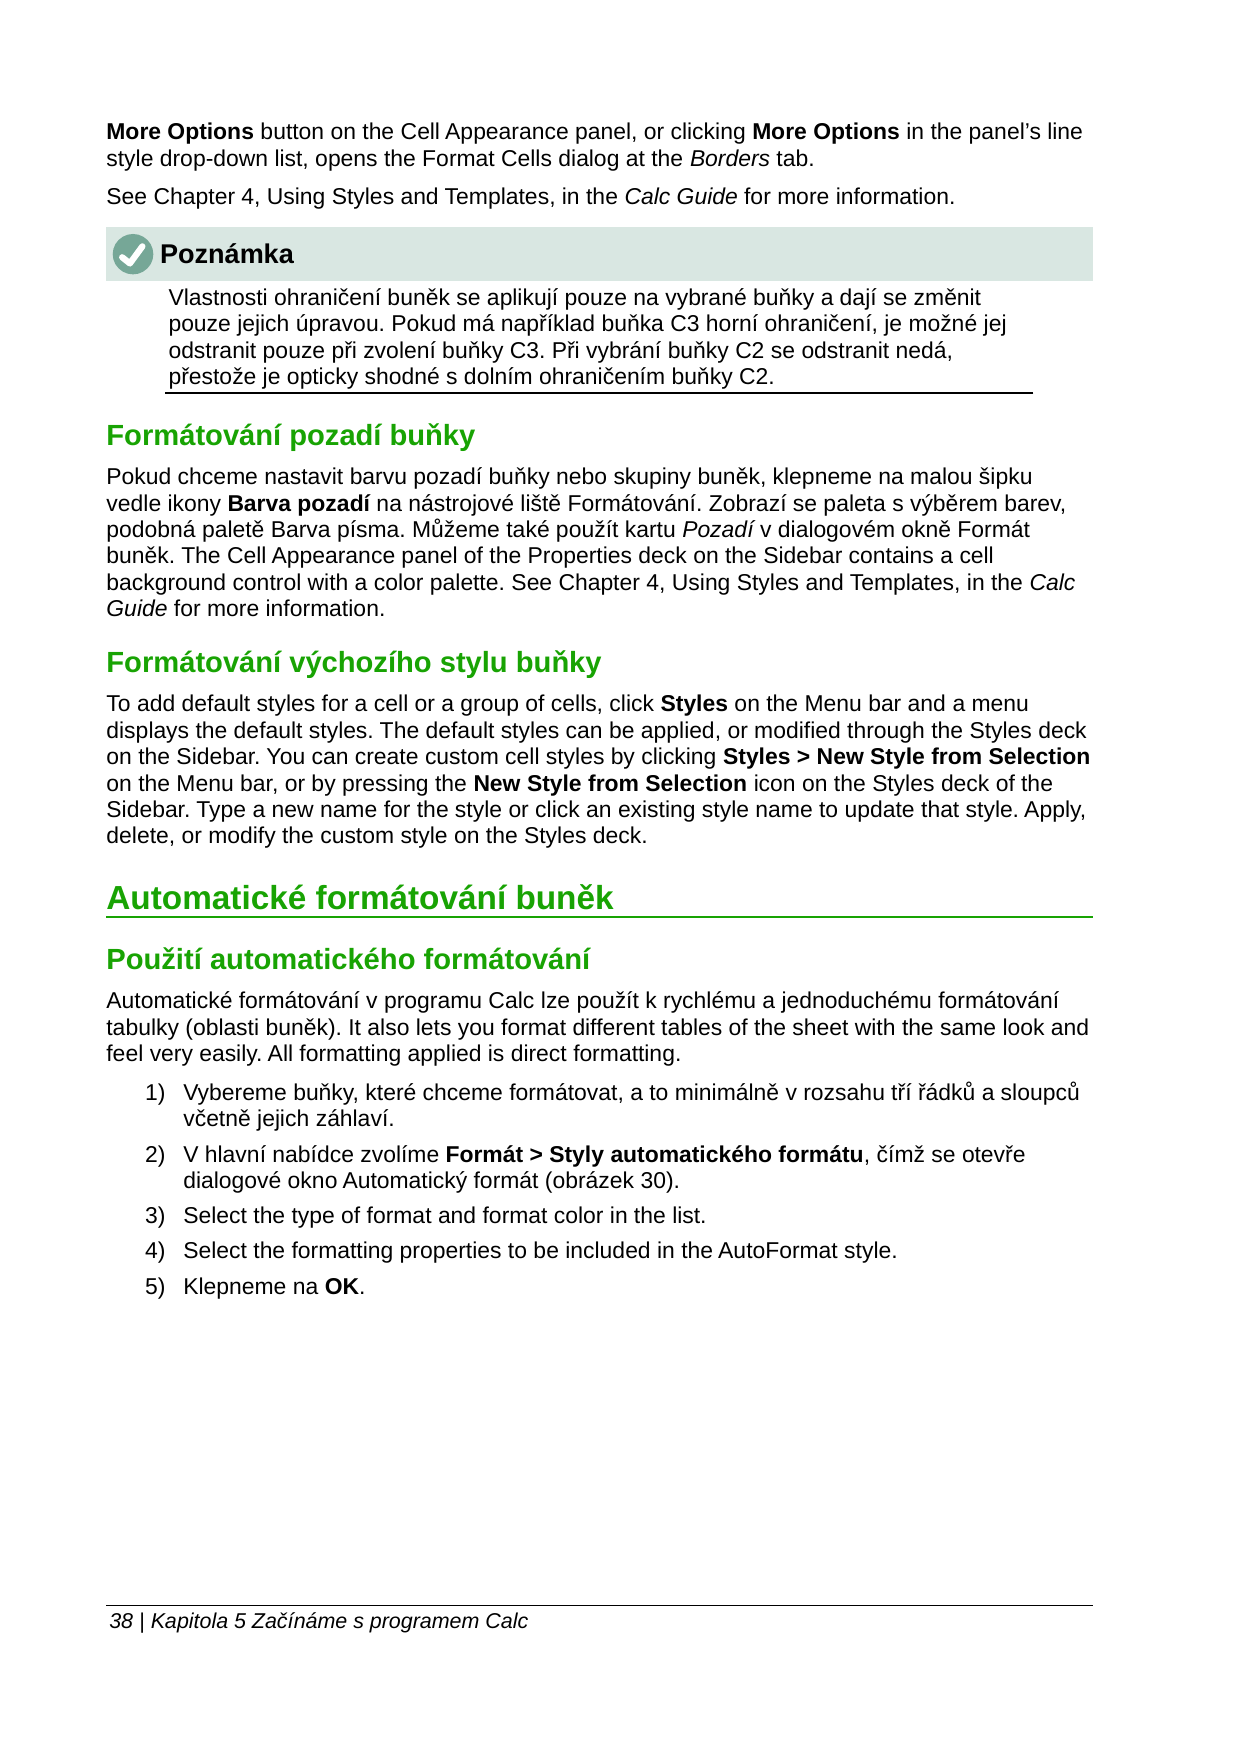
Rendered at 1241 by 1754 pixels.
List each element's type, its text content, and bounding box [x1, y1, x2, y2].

subtitle Použití automatického formátování [106, 942, 1093, 976]
subtitle Automatické formátování buněk [106, 878, 1093, 916]
list Select the formatting properties to be included in the AutoFormat style. [165, 1237, 1093, 1264]
subtitle Formátování pozadí buňky [106, 418, 1093, 452]
text See Chapter 4, Using Styles and Templates, in the Calc Guide for more information. [106, 183, 1093, 210]
subtitle Poznámka [106, 227, 1093, 281]
text Pokud chceme nastavit barvu pozadí buňky nebo skupiny buněk, klepneme na malou šipku vedle ikony Barva pozadí na nástrojové liště Formátování. Zobrazí se paleta s výběrem barev, podobná paletě Barva písma. Můžeme také použít kartu Pozadí v dialogovém okně Formát buněk. The Cell Appearance panel of the Properties deck on the Sidebar contains a cell background control with a color palette. See Chapter 4, Using Styles and Templates, in the Calc Guide for more information. [106, 463, 1093, 621]
list V hlavní nabídce zvolíme Formát > Styly automatického formátu, čímž se otevře dialogové okno Automatický formát (obrázek 30). [165, 1141, 1093, 1193]
list Klepneme na OK. [165, 1273, 1093, 1299]
text More Options button on the Cell Appearance panel, or clicking More Options in the panel’s line style drop-down list, opens the Format Cells dialog at the Borders tab. [106, 118, 1093, 171]
list Automatické formátování v programu Calc lze použít k rychlému a jednoduchému formátování tabulky (oblasti buněk). It also lets you format different tables of the sheet with the same look and feel very easily. All formatting applied is direct formatting. [106, 987, 1093, 1067]
list Select the type of format and format color in the list. [165, 1202, 1093, 1228]
text To add default styles for a cell or a group of cells, click Styles on the Menu bar and a menu displays the default styles. The default styles can be applied, or modified through the Styles deck on the Sidebar. You can create custom cell styles by clicking Styles > New Style from Selection on the Menu bar, or by pressing the New Style from Selection icon on the Styles deck of the Sidebar. Type a new name for the style or click an existing style name to update that style. Apply, delete, or modify the custom style on the Styles deck. [106, 690, 1093, 848]
subtitle Formátování výchozího stylu buňky [106, 645, 1093, 679]
list Vybereme buňky, které chceme formátovat, a to minimálně v rozsahu tří řádků a sloupců včetně jejich záhlaví. [165, 1079, 1093, 1132]
text Vlastnosti ohraničení buněk se aplikují pouze na vybrané buňky a dají se změnit pouze jejich úpravou. Pokud má například buňka C3 horní ohraničení, je možné jej odstranit pouze při zvolení buňky C3. Při vybrání buňky C2 se odstranit nedá, přestože je opticky shodné s dolním ohraničením buňky C2. [165, 281, 1033, 392]
